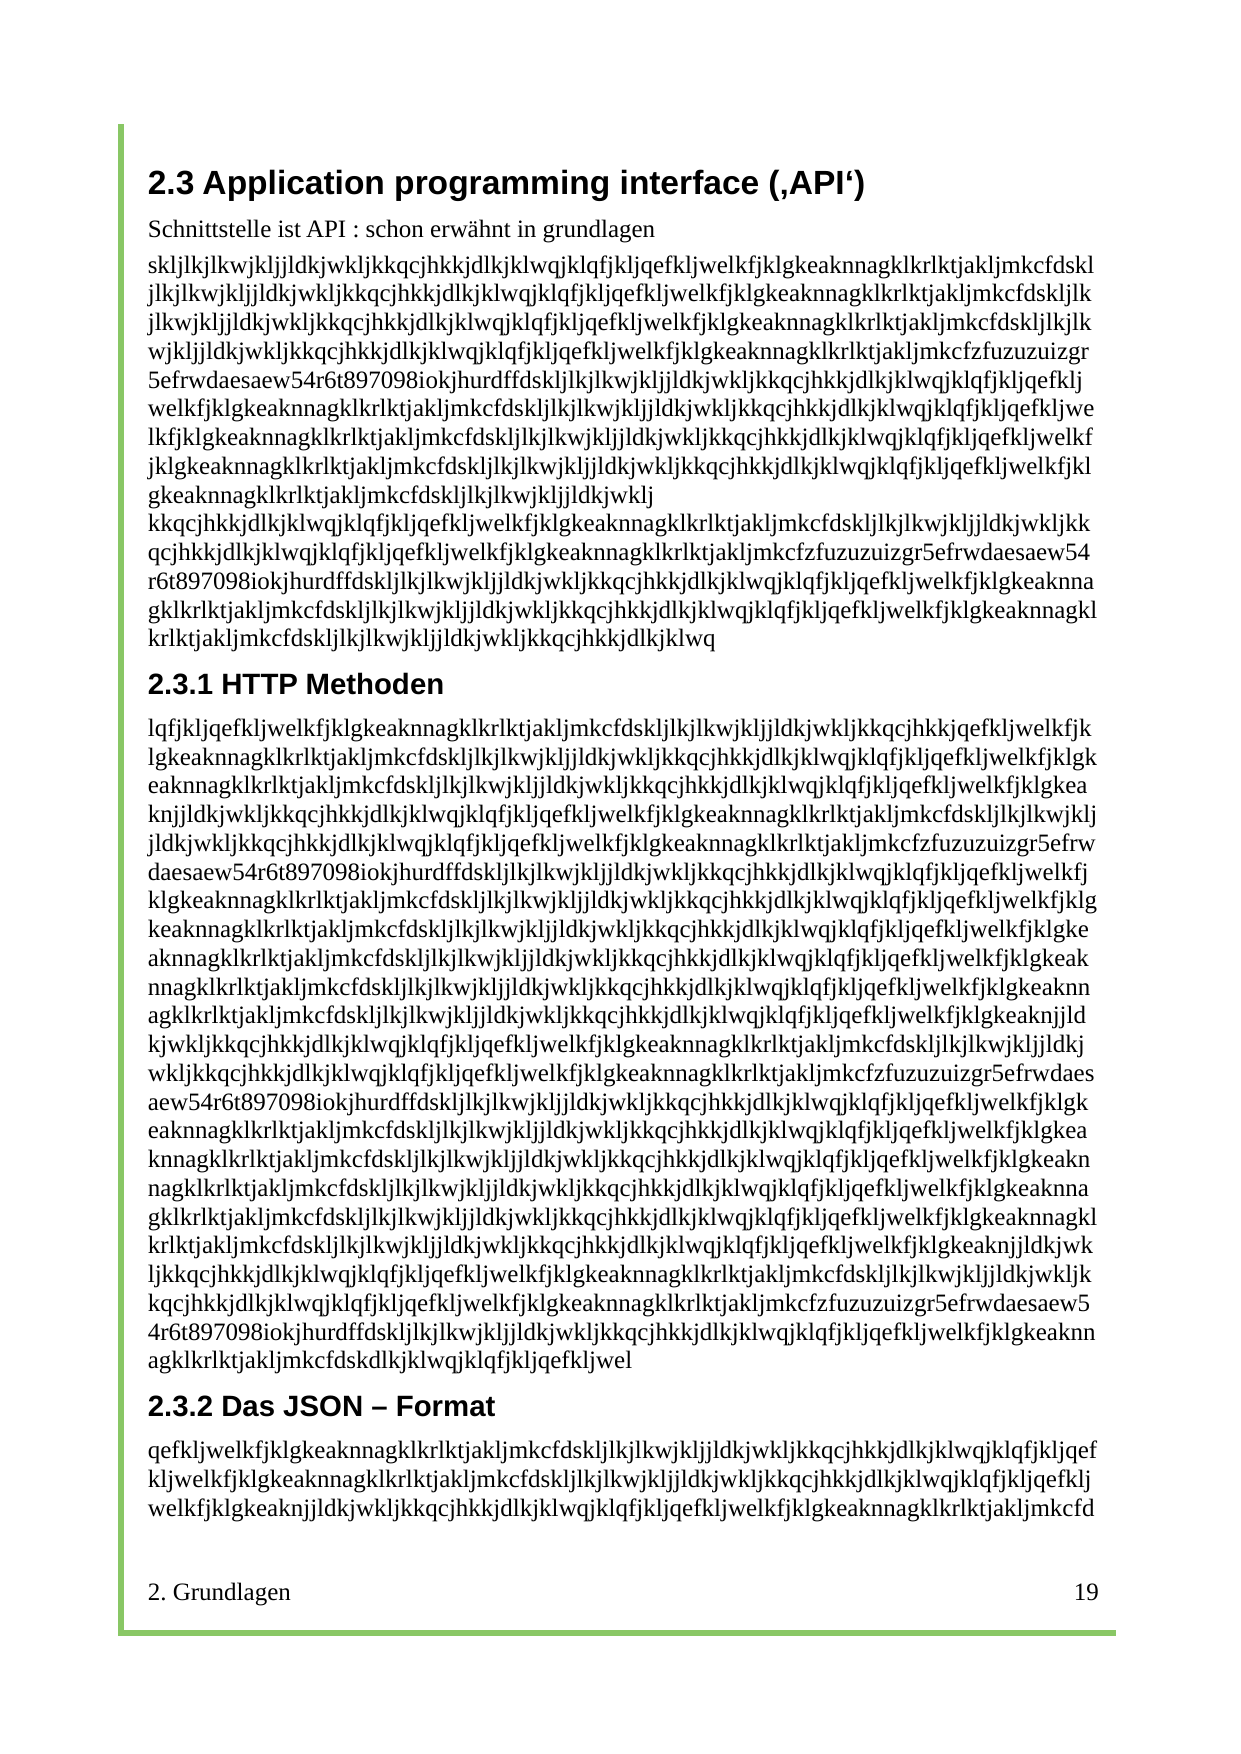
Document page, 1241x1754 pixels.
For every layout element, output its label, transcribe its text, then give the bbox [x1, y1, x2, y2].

subtitle 2.3 Application programming interface (‚API‘) [148, 163, 1098, 201]
text Schnittstelle ist API : schon erwähnt in grundlagen [148, 214, 1098, 242]
text qefkljwelkfjklgkeaknnagklkrlktjakljmkcfdskljlkjlkwjkljjldkjwkljkkqcjhkkjdlkjklwqjklqfjkljqefkljwelkfjklgkeaknnagklkrlktjakljmkcfdskljlkjlkwjkljjldkjwkljkkqcjhkkjdlkjklwqjklqfjkljqefkljwelkfjklgkeaknjjldkjwkljkkqcjhkkjdlkjklwqjklqfjkljqefkljwelkfjklgkeaknnagklkrlktjakljmkcfd [148, 1435, 1098, 1521]
text skljlkjlkwjkljjldkjwkljkkqcjhkkjdlkjklwqjklqfjkljqefkljwelkfjklgkeaknnagklkrlktjakljmkcfdskljlkjlkwjkljjldkjwkljkkqcjhkkjdlkjklwqjklqfjkljqefkljwelkfjklgkeaknnagklkrlktjakljmkcfdskljlkjlkwjkljjldkjwkljkkqcjhkkjdlkjklwqjklqfjkljqefkljwelkfjklgkeaknnagklkrlktjakljmkcfdskljlkjlkwjkljjldkjwkljkkqcjhkkjdlkjklwqjklqfjkljqefkljwelkfjklgkeaknnagklkrlktjakljmkcfzfuzuzuizgr5efrwdaesaew54r6t897098iokjhurdffdskljlkjlkwjkljjldkjwkljkkqcjhkkjdlkjklwqjklqfjkljqefkljwelkfjklgkeaknnagklkrlktjakljmkcfdskljlkjlkwjkljjldkjwkljkkqcjhkkjdlkjklwqjklqfjkljqefkljwelkfjklgkeaknnagklkrlktjakljmkcfdskljlkjlkwjkljjldkjwkljkkqcjhkkjdlkjklwqjklqfjkljqefkljwelkfjklgkeaknnagklkrlktjakljmkcfdskljlkjlkwjkljjldkjwkljkkqcjhkkjdlkjklwqjklqfjkljqefkljwelkfjklgkeaknnagklkrlktjakljmkcfdskljlkjlkwjkljjldkjwklj kkqcjhkkjdlkjklwqjklqfjkljqefkljwelkfjklgkeaknnagklkrlktjakljmkcfdskljlkjlkwjkljjldkjwkljkkqcjhkkjdlkjklwqjklqfjkljqefkljwelkfjklgkeaknnagklkrlktjakljmkcfzfuzuzuizgr5efrwdaesaew54r6t897098iokjhurdffdskljlkjlkwjkljjldkjwkljkkqcjhkkjdlkjklwqjklqfjkljqefkljwelkfjklgkeaknnagklkrlktjakljmkcfdskljlkjlkwjkljjldkjwkljkkqcjhkkjdlkjklwqjklqfjkljqefkljwelkfjklgkeaknnagklkrlktjakljmkcfdskljlkjlkwjkljjldkjwkljkkqcjhkkjdlkjklwq [148, 250, 1098, 652]
subtitle 2.3.1 HTTP Methoden [148, 667, 1098, 701]
subtitle 2.3.2 Das JSON – Format [148, 1389, 1098, 1423]
text lqfjkljqefkljwelkfjklgkeaknnagklkrlktjakljmkcfdskljlkjlkwjkljjldkjwkljkkqcjhkkjqefkljwelkfjklgkeaknnagklkrlktjakljmkcfdskljlkjlkwjkljjldkjwkljkkqcjhkkjdlkjklwqjklqfjkljqefkljwelkfjklgkeaknnagklkrlktjakljmkcfdskljlkjlkwjkljjldkjwkljkkqcjhkkjdlkjklwqjklqfjkljqefkljwelkfjklgkeaknjjldkjwkljkkqcjhkkjdlkjklwqjklqfjkljqefkljwelkfjklgkeaknnagklkrlktjakljmkcfdskljlkjlkwjkljjldkjwkljkkqcjhkkjdlkjklwqjklqfjkljqefkljwelkfjklgkeaknnagklkrlktjakljmkcfzfuzuzuizgr5efrwdaesaew54r6t897098iokjhurdffdskljlkjlkwjkljjldkjwkljkkqcjhkkjdlkjklwqjklqfjkljqefkljwelkfjklgkeaknnagklkrlktjakljmkcfdskljlkjlkwjkljjldkjwkljkkqcjhkkjdlkjklwqjklqfjkljqefkljwelkfjklgkeaknnagklkrlktjakljmkcfdskljlkjlkwjkljjldkjwkljkkqcjhkkjdlkjklwqjklqfjkljqefkljwelkfjklgkeaknnagklkrlktjakljmkcfdskljlkjlkwjkljjldkjwkljkkqcjhkkjdlkjklwqjklqfjkljqefkljwelkfjklgkeaknnagklkrlktjakljmkcfdskljlkjlkwjkljjldkjwkljkkqcjhkkjdlkjklwqjklqfjkljqefkljwelkfjklgkeaknnagklkrlktjakljmkcfdskljlkjlkwjkljjldkjwkljkkqcjhkkjdlkjklwqjklqfjkljqefkljwelkfjklgkeaknjjldkjwkljkkqcjhkkjdlkjklwqjklqfjkljqefkljwelkfjklgkeaknnagklkrlktjakljmkcfdskljlkjlkwjkljjldkjwkljkkqcjhkkjdlkjklwqjklqfjkljqefkljwelkfjklgkeaknnagklkrlktjakljmkcfzfuzuzuizgr5efrwdaesaew54r6t897098iokjhurdffdskljlkjlkwjkljjldkjwkljkkqcjhkkjdlkjklwqjklqfjkljqefkljwelkfjklgkeaknnagklkrlktjakljmkcfdskljlkjlkwjkljjldkjwkljkkqcjhkkjdlkjklwqjklqfjkljqefkljwelkfjklgkeaknnagklkrlktjakljmkcfdskljlkjlkwjkljjldkjwkljkkqcjhkkjdlkjklwqjklqfjkljqefkljwelkfjklgkeaknnagklkrlktjakljmkcfdskljlkjlkwjkljjldkjwkljkkqcjhkkjdlkjklwqjklqfjkljqefkljwelkfjklgkeaknnagklkrlktjakljmkcfdskljlkjlkwjkljjldkjwkljkkqcjhkkjdlkjklwqjklqfjkljqefkljwelkfjklgkeaknnagklkrlktjakljmkcfdskljlkjlkwjkljjldkjwkljkkqcjhkkjdlkjklwqjklqfjkljqefkljwelkfjklgkeaknjjldkjwkljkkqcjhkkjdlkjklwqjklqfjkljqefkljwelkfjklgkeaknnagklkrlktjakljmkcfdskljlkjlkwjkljjldkjwkljkkqcjhkkjdlkjklwqjklqfjkljqefkljwelkfjklgkeaknnagklkrlktjakljmkcfzfuzuzuizgr5efrwdaesaew54r6t897098iokjhurdffdskljlkjlkwjkljjldkjwkljkkqcjhkkjdlkjklwqjklqfjkljqefkljwelkfjklgkeaknnagklkrlktjakljmkcfdskdlkjklwqjklqfjkljqefkljwel [148, 713, 1098, 1374]
